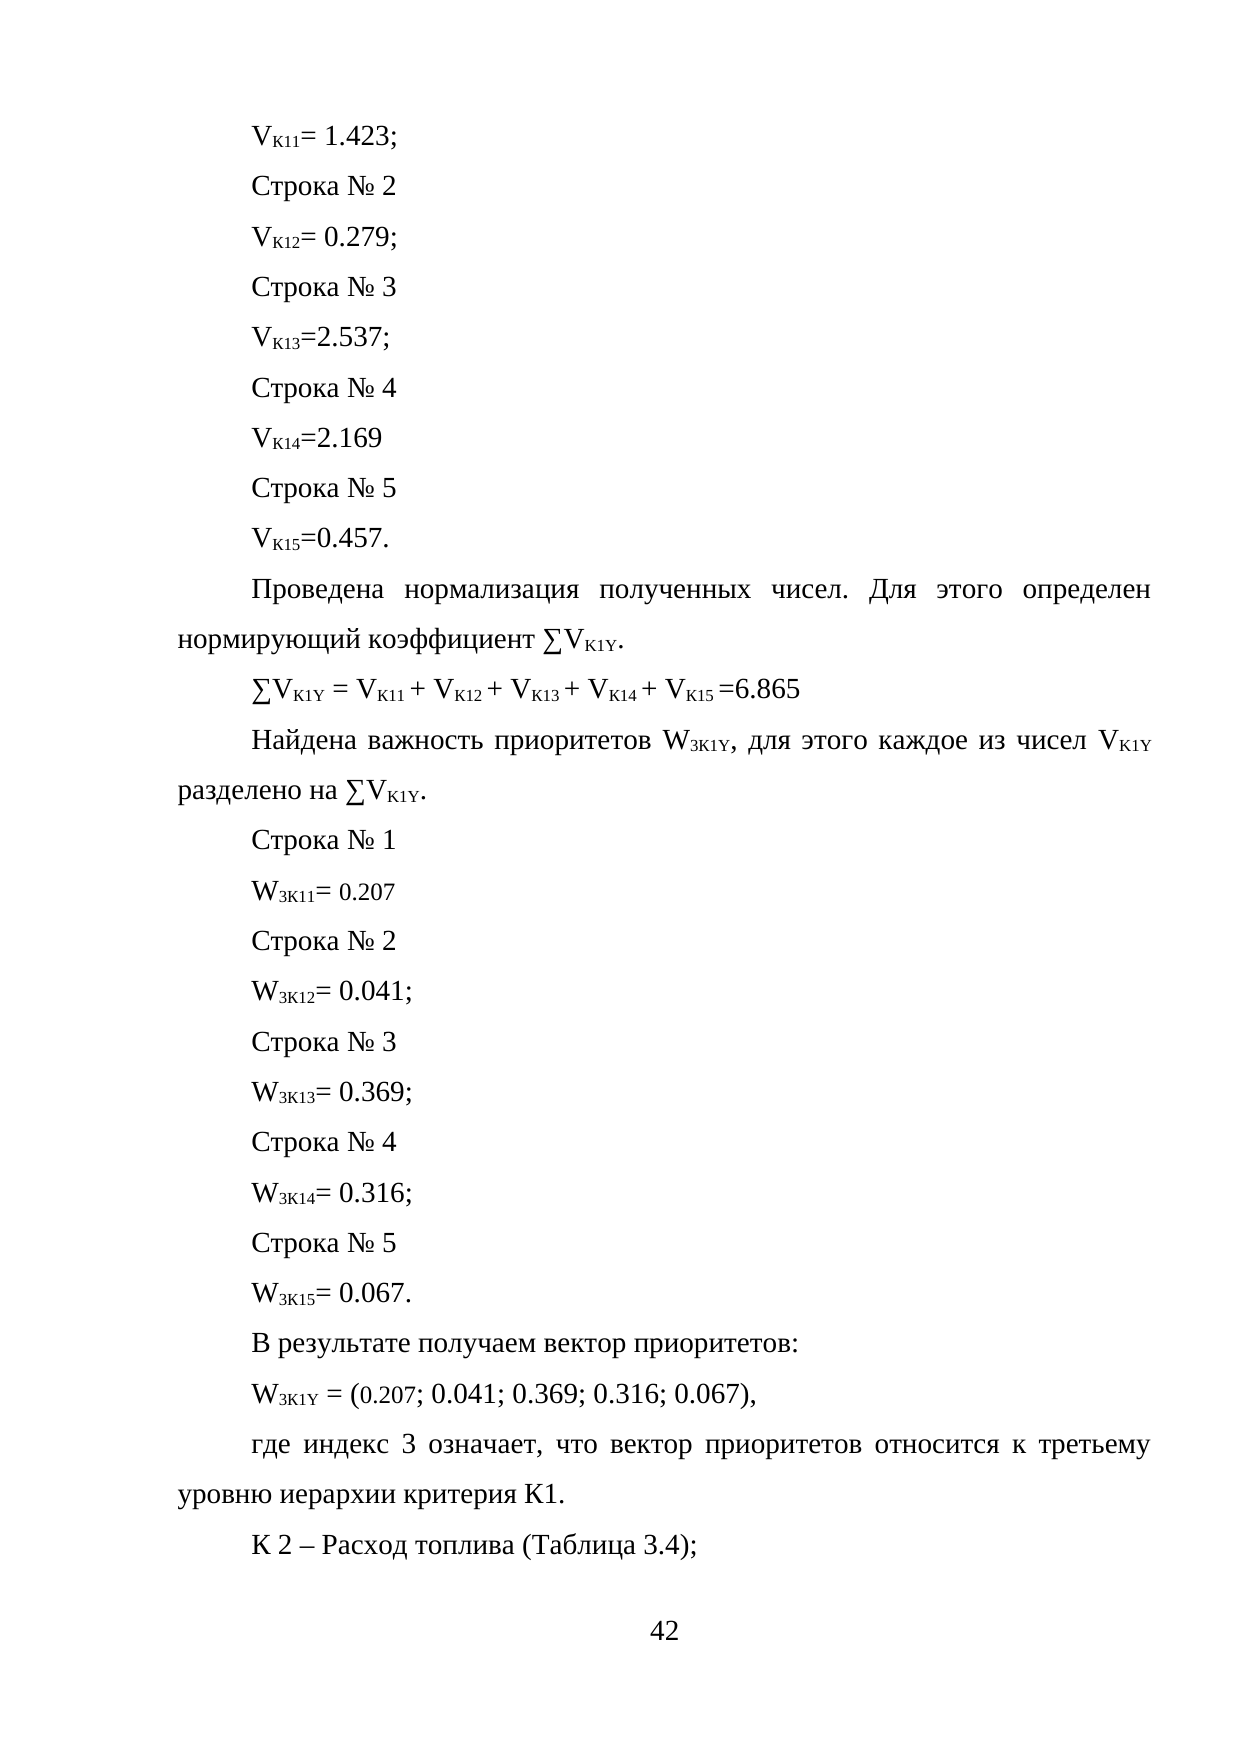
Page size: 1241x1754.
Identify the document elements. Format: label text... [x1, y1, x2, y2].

text W3К13= 0.369; [177, 1074, 1152, 1108]
text Найдена важность приоритетов W3К1Y, для этого каждое из чисел VK1Y разделено на ∑VK1Y. [177, 722, 1152, 806]
text Проведена нормализация полученных чисел. Для этого определен нормирующий коэффициент ∑VK1Y. [177, 571, 1152, 655]
text VК15=0.457. [177, 521, 1152, 554]
text W3К12= 0.041; [177, 973, 1152, 1007]
text Строка № 2 [177, 923, 1152, 957]
text VК14=2.169 [177, 420, 1152, 453]
text Строка № 1 [177, 822, 1152, 856]
text W3К14= 0.316; [177, 1175, 1152, 1208]
text где индекс 3 означает, что вектор приоритетов относится к третьему уровню иерархии критерия К1. [177, 1426, 1152, 1510]
text Строка № 4 [177, 1124, 1152, 1158]
text VК12= 0.279; [177, 219, 1152, 252]
text W3К15= 0.067. [177, 1275, 1152, 1309]
text VК13=2.537; [177, 319, 1152, 353]
text Строка № 3 [177, 269, 1152, 303]
text Строка № 5 [177, 1225, 1152, 1258]
text Строка № 2 [177, 168, 1152, 202]
text Строка № 5 [177, 470, 1152, 504]
text К 2 – Расход топлива (Таблица 3.4); [177, 1527, 1152, 1560]
text В результате получаем вектор приоритетов: [177, 1326, 1152, 1359]
text W3К1Y = (0.207; 0.041; 0.369; 0.316; 0.067), [177, 1376, 1152, 1409]
text VК11= 1.423; [177, 118, 1152, 152]
text Строка № 3 [177, 1024, 1152, 1057]
text ∑VК1Y = VК11 + VК12 + VК13 + VК14 + VК15 =6.865 [177, 672, 1152, 705]
text W3К11= 0.207 [177, 873, 1152, 906]
text Строка № 4 [177, 370, 1152, 403]
